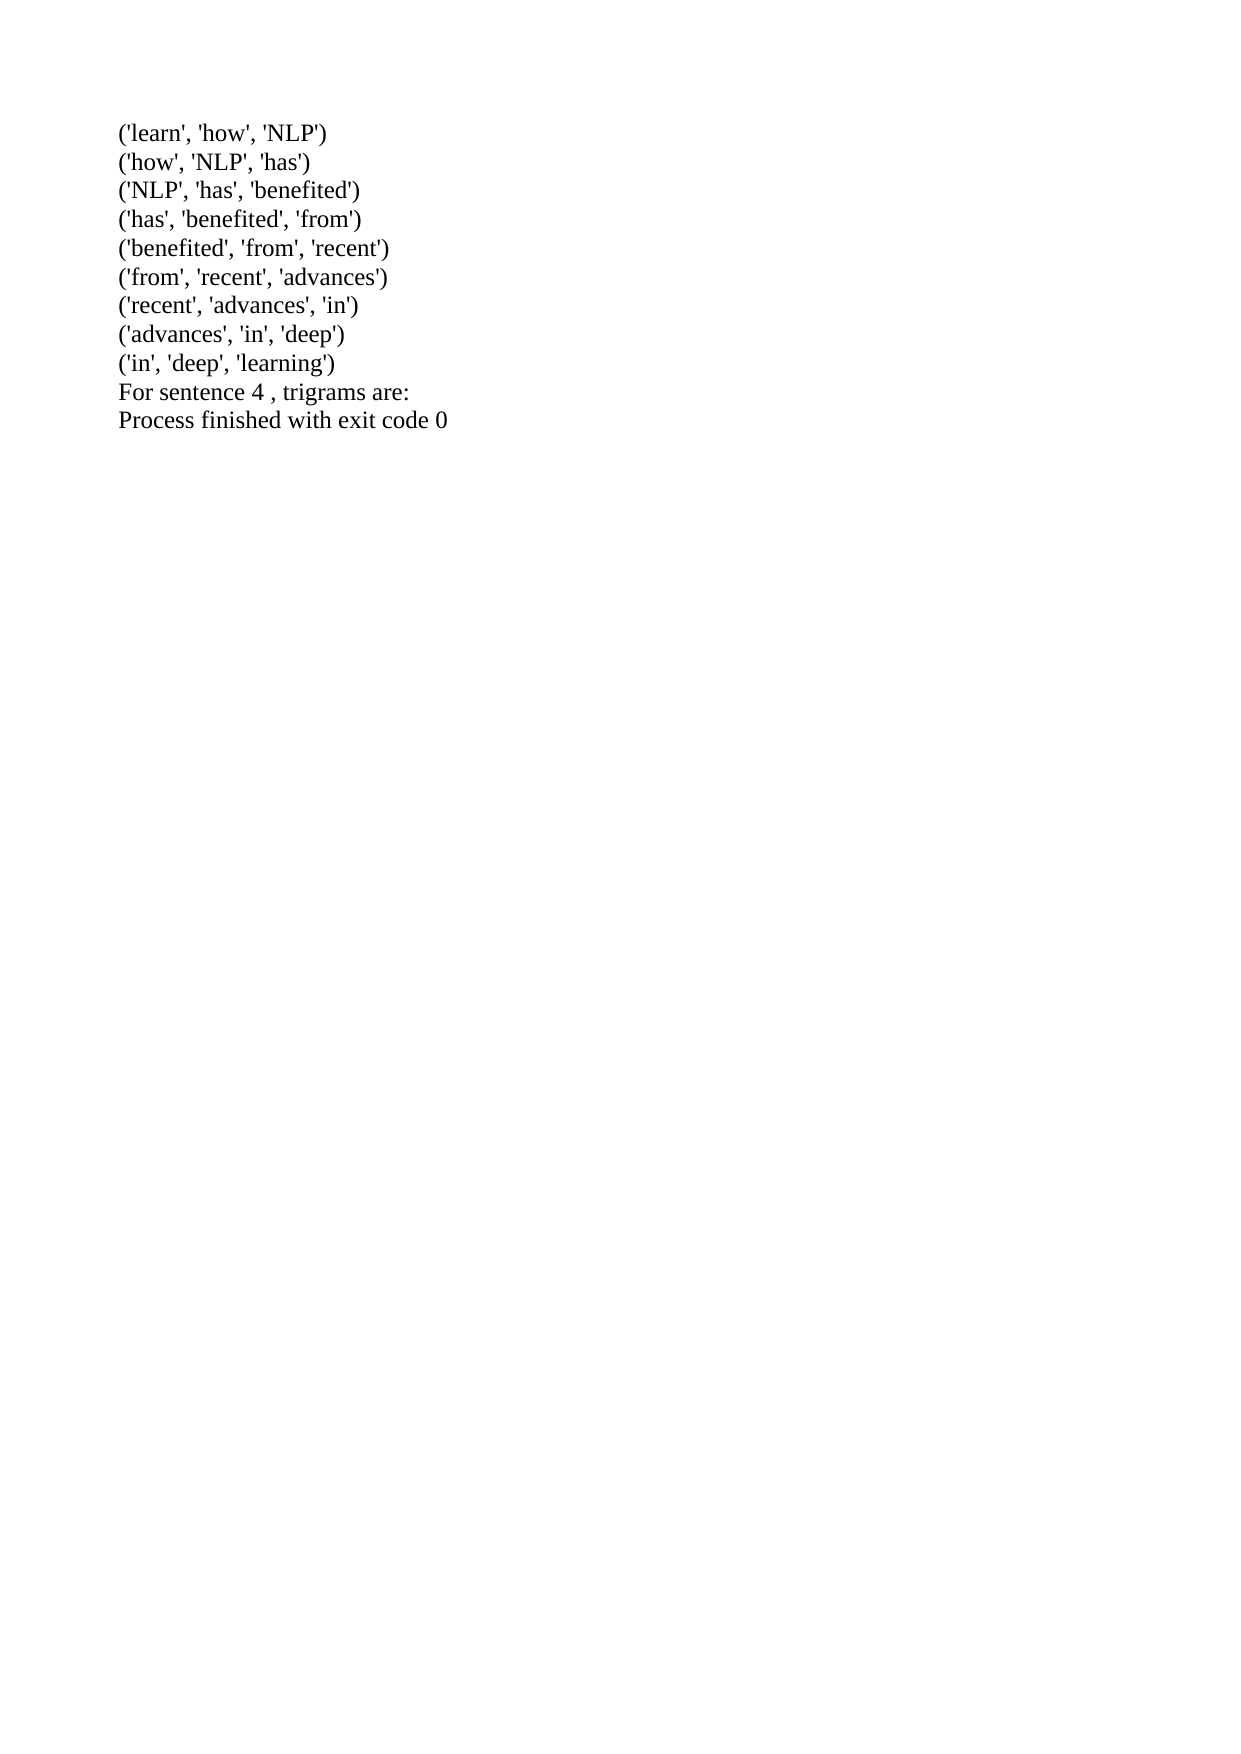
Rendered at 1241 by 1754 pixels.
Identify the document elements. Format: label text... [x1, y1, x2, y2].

text ('benefited', 'from', 'recent') [118, 233, 1122, 262]
text ('in', 'deep', 'learning') [118, 348, 1122, 377]
text ('advances', 'in', 'deep') [118, 319, 1122, 348]
text For sentence 4 , trigrams are: [118, 377, 1122, 406]
text ('NLP', 'has', 'benefited') [118, 176, 1122, 204]
text Process finished with exit code 0 [118, 406, 1122, 434]
text ('recent', 'advances', 'in') [118, 291, 1122, 319]
text ('from', 'recent', 'advances') [118, 262, 1122, 291]
text ('how', 'NLP', 'has') [118, 147, 1122, 176]
text ('learn', 'how', 'NLP') [118, 118, 1122, 147]
text ('has', 'benefited', 'from') [118, 204, 1122, 233]
